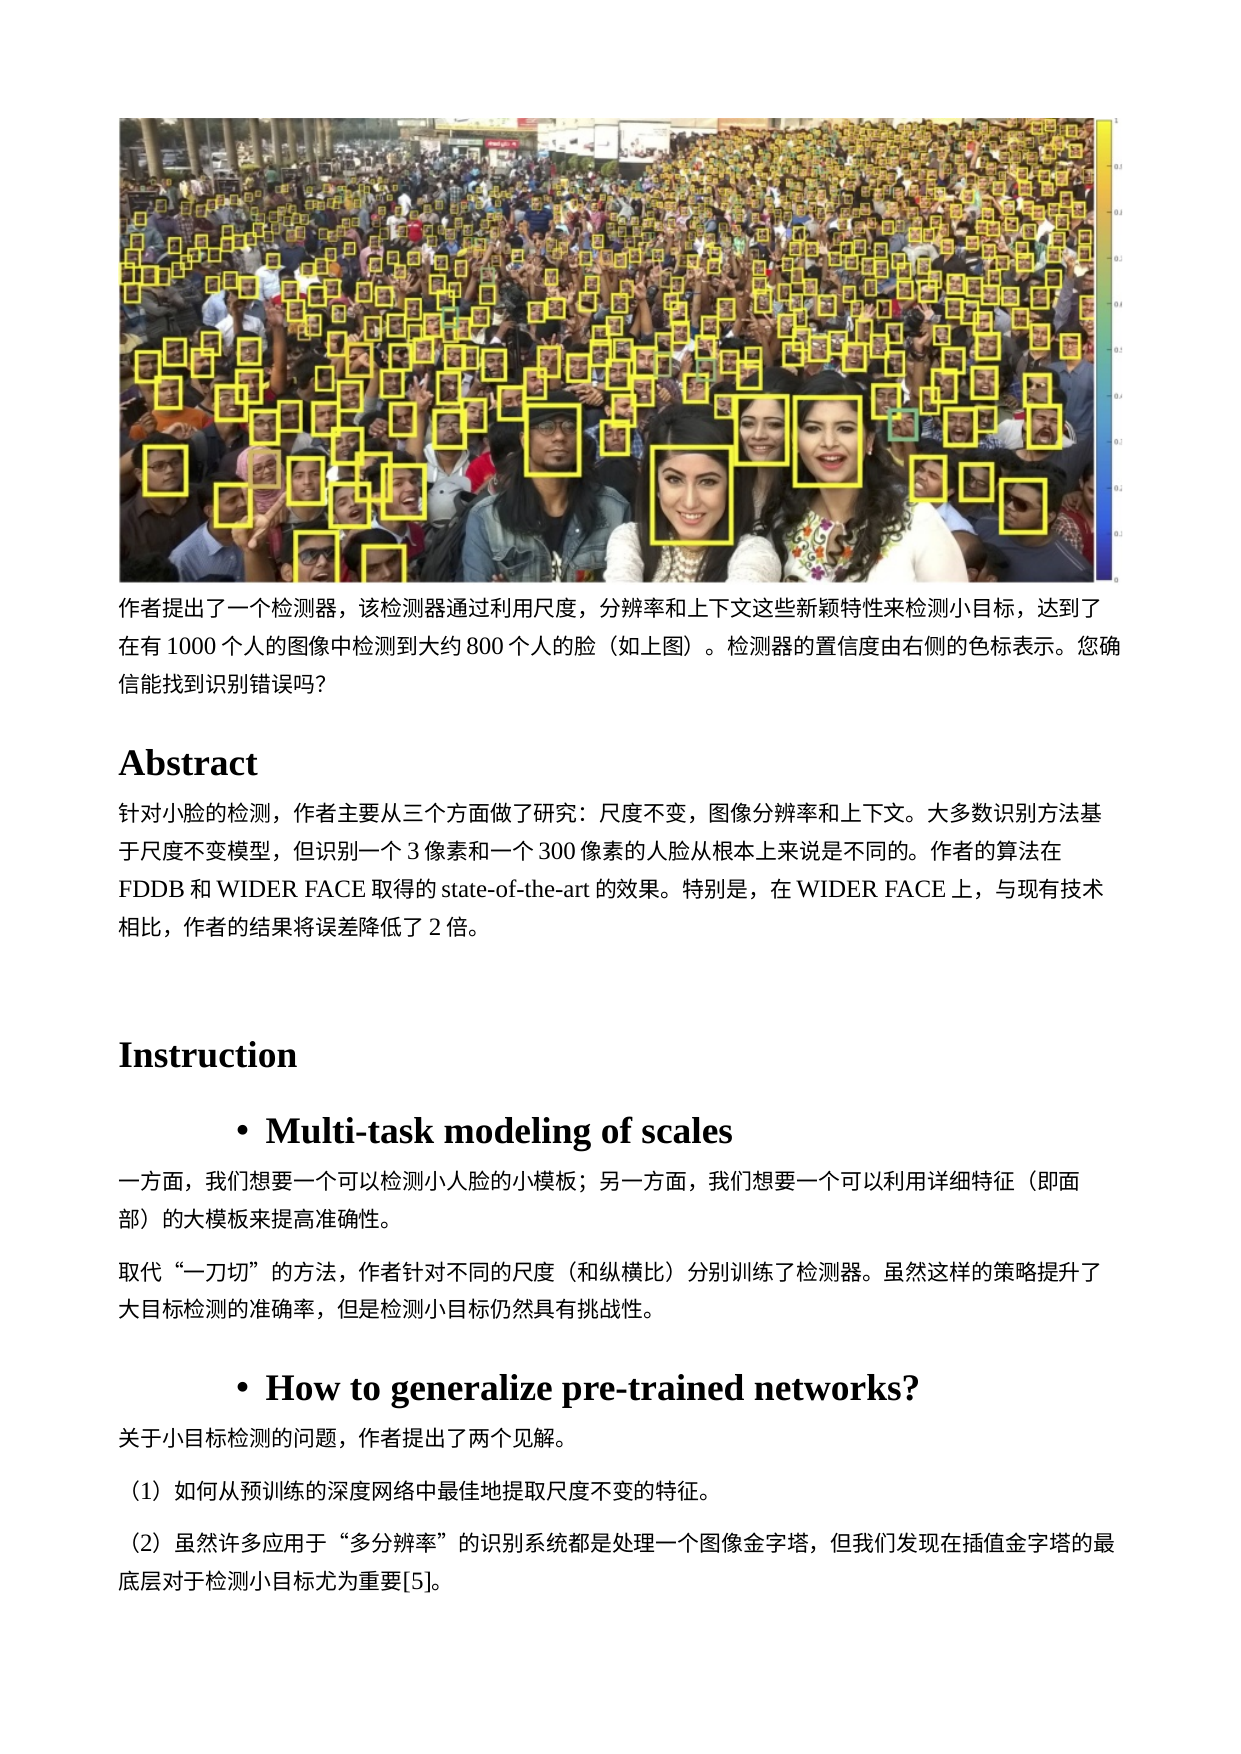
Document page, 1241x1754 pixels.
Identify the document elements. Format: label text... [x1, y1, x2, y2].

subtitle Abstract [118, 740, 1122, 783]
subtitle Instruction [118, 1032, 1122, 1075]
text 取代“一刀切”的方法，作者针对不同的尺度（和纵横比）分别训练了检测器。虽然这样的策略提升了大目标检测的准确率，但是检测小目标仍然具有挑战性。 [118, 1254, 1122, 1324]
text 关于小目标检测的问题，作者提出了两个见解。 [118, 1421, 1122, 1453]
text 一方面，我们想要一个可以检测小人脸的小模板；另一方面，我们想要一个可以利用详细特征（即面部）的大模板来提高准确性。 [118, 1164, 1122, 1234]
subtitle How to generalize pre-trained networks? [236, 1366, 1122, 1409]
text （2）虽然许多应用于“多分辨率”的识别系统都是处理一个图像金字塔，但我们发现在插值金字塔的最底层对于检测小目标尤为重要[5]。 [118, 1526, 1122, 1596]
text 作者提出了一个检测器，该检测器通过利用尺度，分辨率和上下文这些新颖特性来检测小目标，达到了在有1000个人的图像中检测到大约800个人的脸（如上图）。检测器的置信度由右侧的色标表示。您确信能找到识别错误吗？ [118, 585, 1122, 698]
text （1）如何从预训练的深度网络中最佳地提取尺度不变的特征。 [118, 1474, 1122, 1506]
subtitle Multi-task modeling of scales [236, 1108, 1122, 1152]
picture [118, 118, 1123, 585]
text 针对小脸的检测，作者主要从三个方面做了研究：尺度不变，图像分辨率和上下文。大多数识别方法基于尺度不变模型，但识别一个3像素和一个300像素的人脸从根本上来说是不同的。作者的算法在FDDB和WIDER FACE取得的state-of-the-art的效果。特别是，在WIDER FACE上，与现有技术相比，作者的结果将误差降低了2倍。 [118, 796, 1122, 941]
